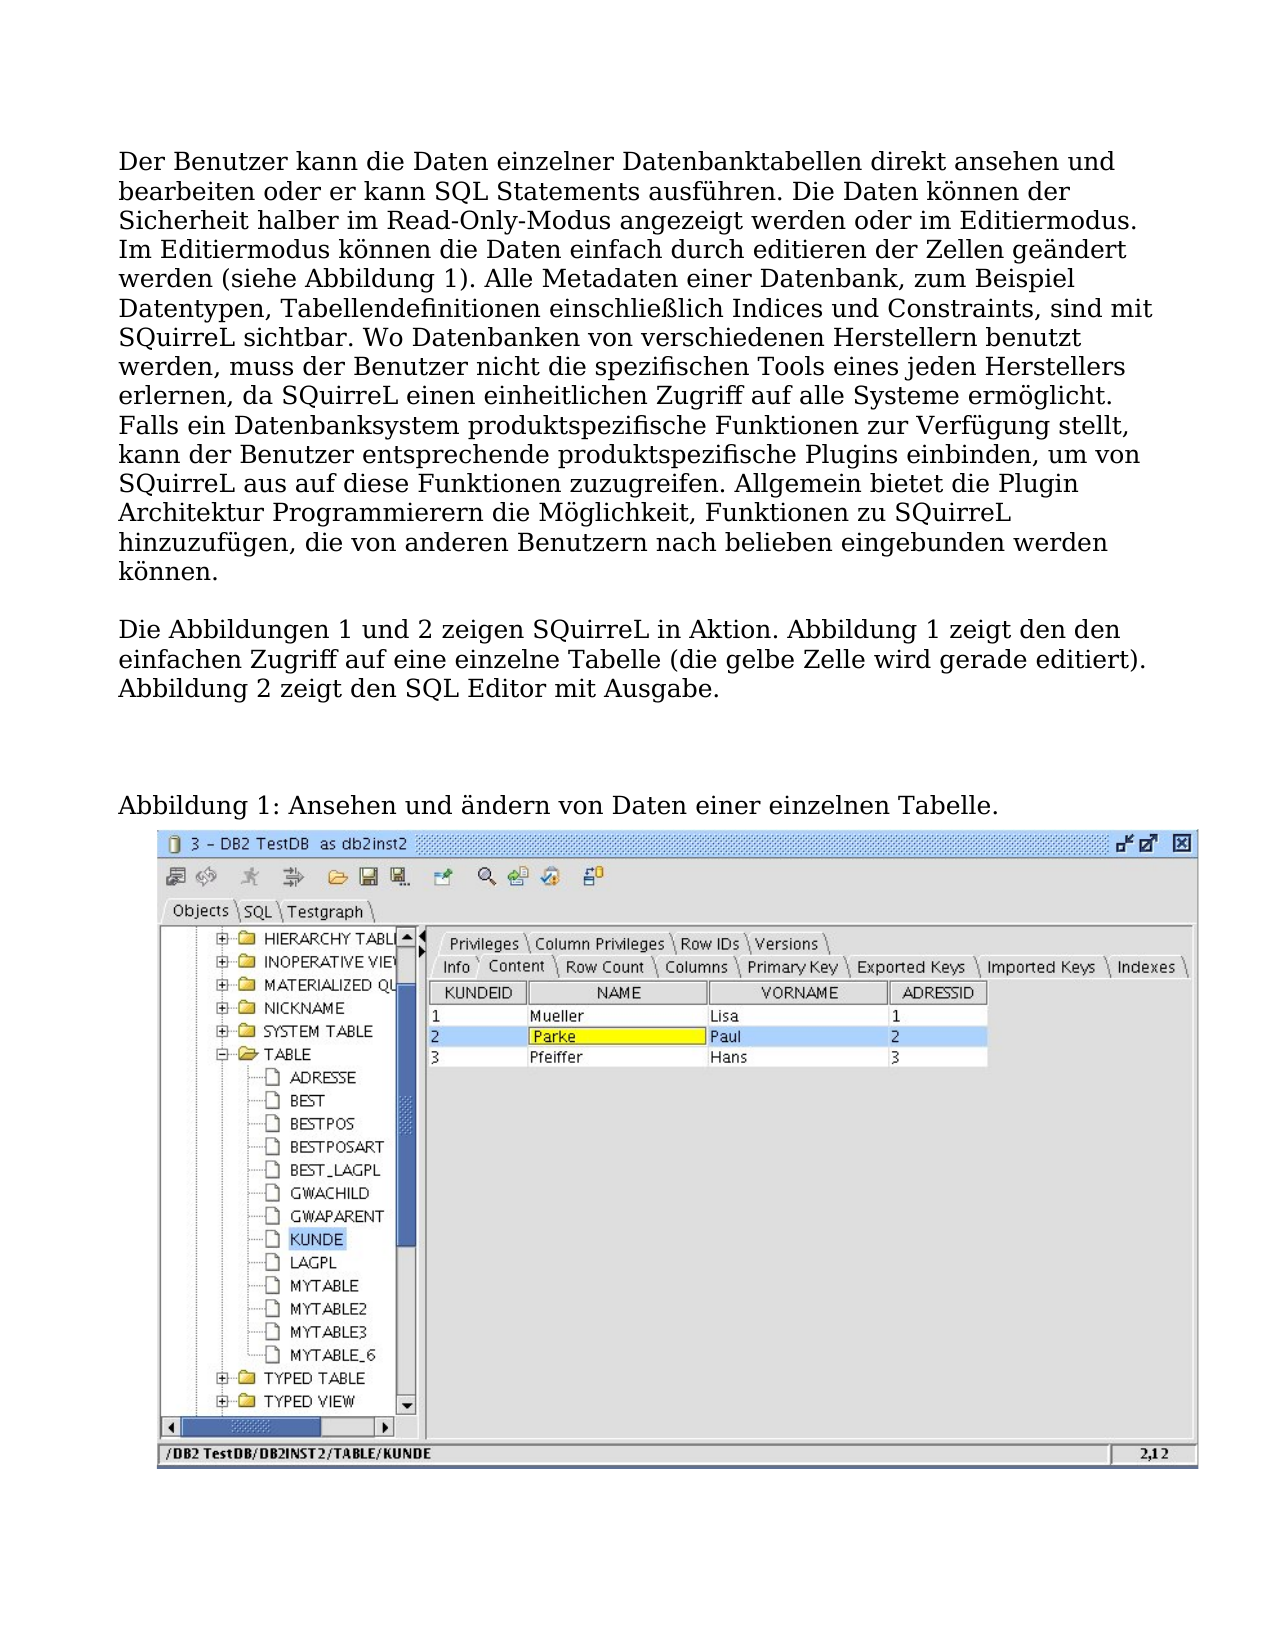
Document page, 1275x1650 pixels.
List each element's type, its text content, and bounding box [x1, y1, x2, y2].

text Die Abbildungen 1 und 2 zeigen SQuirreL in Aktion. Abbildung 1 zeigt den den einfachen Zugriff auf eine einzelne Tabelle (die gelbe Zelle wird gerade editiert). Abbildung 2 zeigt den SQL Editor mit Ausgabe. [118, 616, 1157, 703]
text Der Benutzer kann die Daten einzelner Datenbanktabellen direkt ansehen und bearbeiten oder er kann SQL Statements ausführen. Die Daten können der Sicherheit halber im Read-Only-Modus angezeigt werden oder im Editiermodus. Im Editiermodus können die Daten einfach durch editieren der Zellen geändert werden (siehe Abbildung 1). Alle Metadaten einer Datenbank, zum Beispiel Datentypen, Tabellendefinitionen einschließlich Indices und Constraints, sind mit SQuirreL sichtbar. Wo Datenbanken von verschiedenen Herstellern benutzt werden, muss der Benutzer nicht die spezifischen Tools eines jeden Herstellers erlernen, da SQuirreL einen einheitlichen Zugriff auf alle Systeme ermöglicht. Falls ein Datenbanksystem produktspezifische Funktionen zur Verfügung stellt, kann der Benutzer entsprechende produktspezifische Plugins einbinden, um von SQuirreL aus auf diese Funktionen zuzugreifen. Allgemein bietet die Plugin Architektur Programmierern die Möglichkeit, Funktionen zu SQuirreL hinzuzufügen, die von anderen Benutzern nach belieben eingebunden werden können. [118, 147, 1157, 586]
text Abbildung 1: Ansehen und ändern von Daten einer einzelnen Tabelle. [118, 791, 1157, 821]
picture [156, 829, 1199, 1469]
